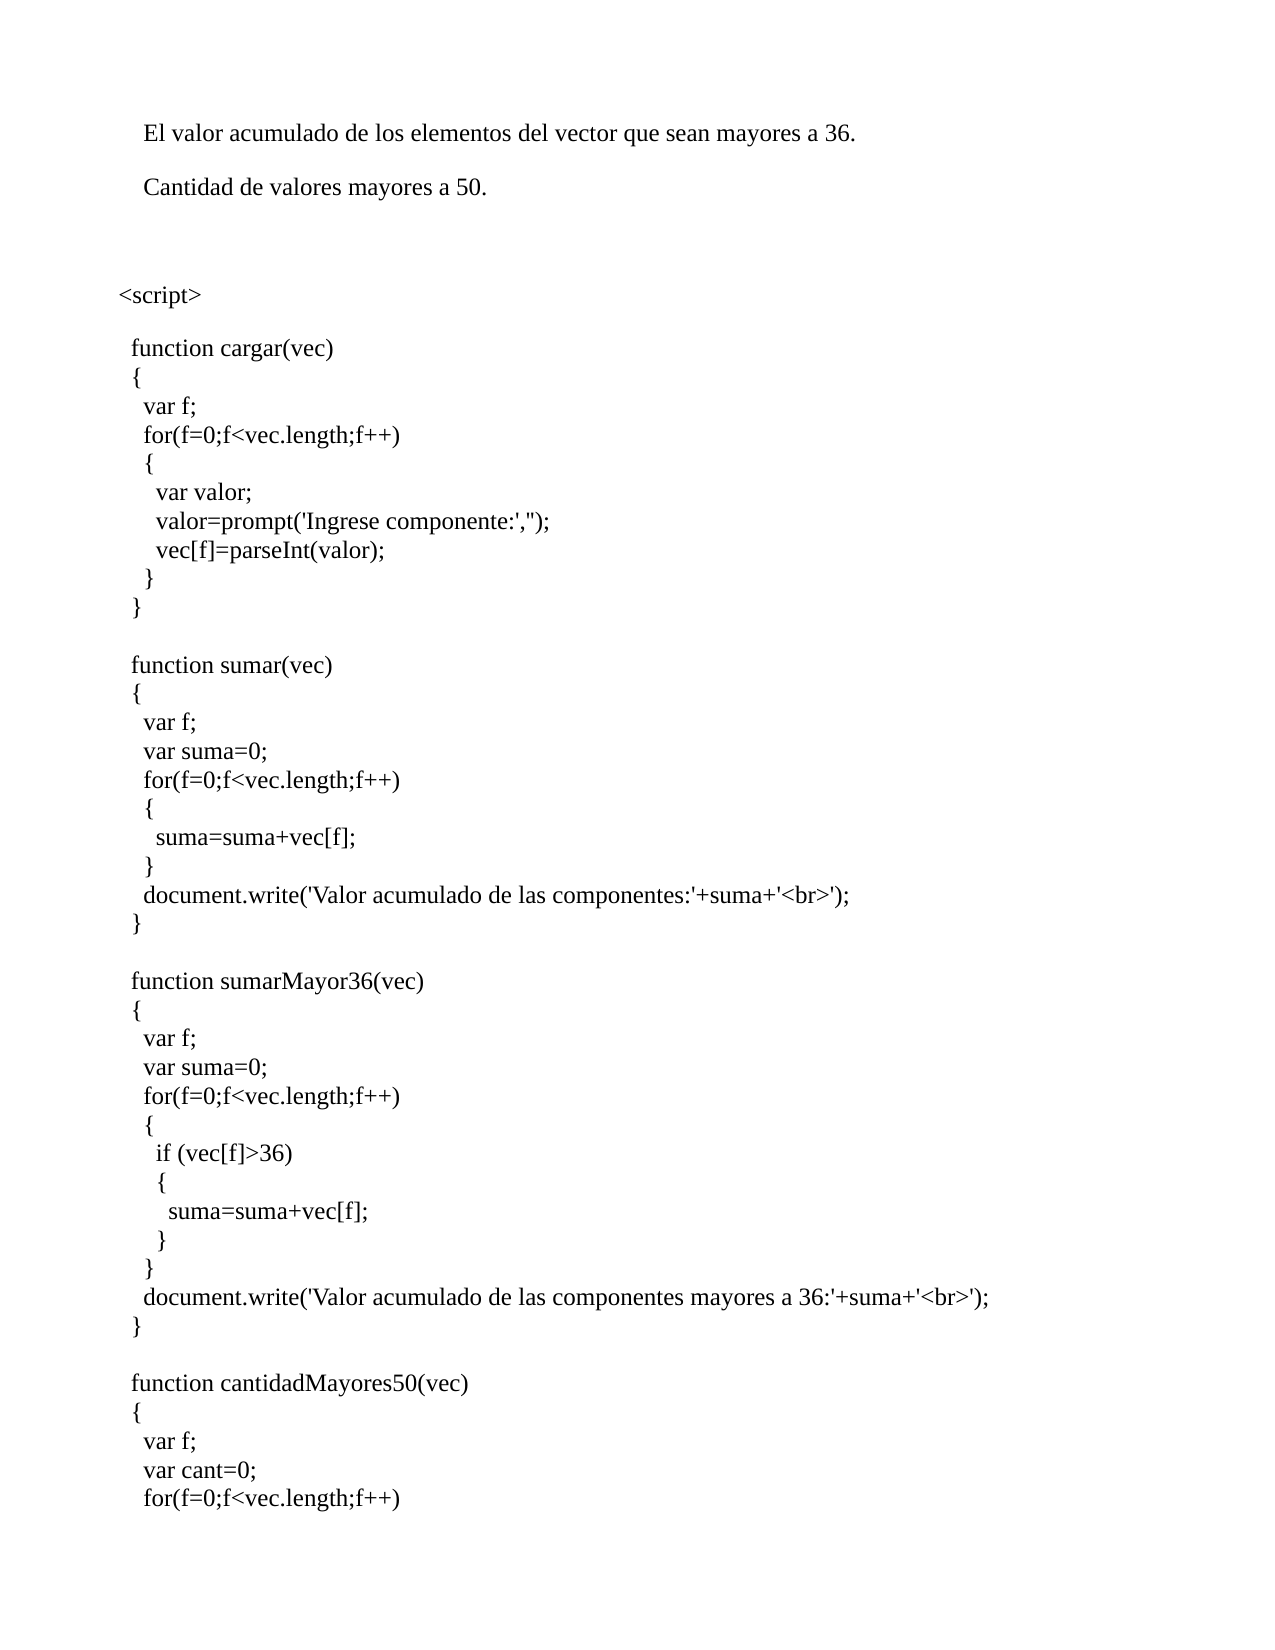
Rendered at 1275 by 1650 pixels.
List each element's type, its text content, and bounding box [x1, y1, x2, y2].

text for(f=0;f<vec.length;f++) [118, 1081, 1157, 1110]
text var cant=0; [118, 1455, 1157, 1483]
text El valor acumulado de los elementos del vector que sean mayores a 36. [118, 118, 1157, 147]
text { [118, 1167, 1157, 1196]
text var f; [118, 391, 1157, 420]
text { [118, 1110, 1157, 1138]
text var f; [118, 1426, 1157, 1455]
text { [118, 995, 1157, 1023]
text } [118, 1311, 1157, 1340]
text } [118, 851, 1157, 880]
text function cantidadMayores50(vec) [118, 1368, 1157, 1397]
text Cantidad de valores mayores a 50. [118, 172, 1157, 201]
text suma=suma+vec[f]; [118, 1196, 1157, 1225]
text document.write('Valor acumulado de las componentes mayores a 36:'+suma+'<br>'); [118, 1282, 1157, 1311]
text vec[f]=parseInt(valor); [118, 535, 1157, 563]
text { [118, 793, 1157, 822]
text } [118, 1225, 1157, 1253]
text for(f=0;f<vec.length;f++) [118, 1483, 1157, 1512]
text } [118, 592, 1157, 621]
text var suma=0; [118, 1052, 1157, 1081]
text var suma=0; [118, 736, 1157, 765]
text { [118, 448, 1157, 477]
text function sumarMayor36(vec) [118, 966, 1157, 995]
text if (vec[f]>36) [118, 1138, 1157, 1167]
text } [118, 563, 1157, 592]
text } [118, 908, 1157, 937]
text { [118, 678, 1157, 707]
text for(f=0;f<vec.length;f++) [118, 420, 1157, 448]
text <script> [118, 280, 1157, 308]
text var valor; [118, 477, 1157, 506]
text suma=suma+vec[f]; [118, 822, 1157, 851]
text function cargar(vec) [118, 333, 1157, 362]
text var f; [118, 707, 1157, 736]
text for(f=0;f<vec.length;f++) [118, 765, 1157, 793]
text function sumar(vec) [118, 650, 1157, 678]
text document.write('Valor acumulado de las componentes:'+suma+'<br>'); [118, 880, 1157, 908]
text var f; [118, 1023, 1157, 1052]
text { [118, 362, 1157, 391]
text { [118, 1397, 1157, 1426]
text valor=prompt('Ingrese componente:',''); [118, 506, 1157, 535]
text } [118, 1253, 1157, 1282]
